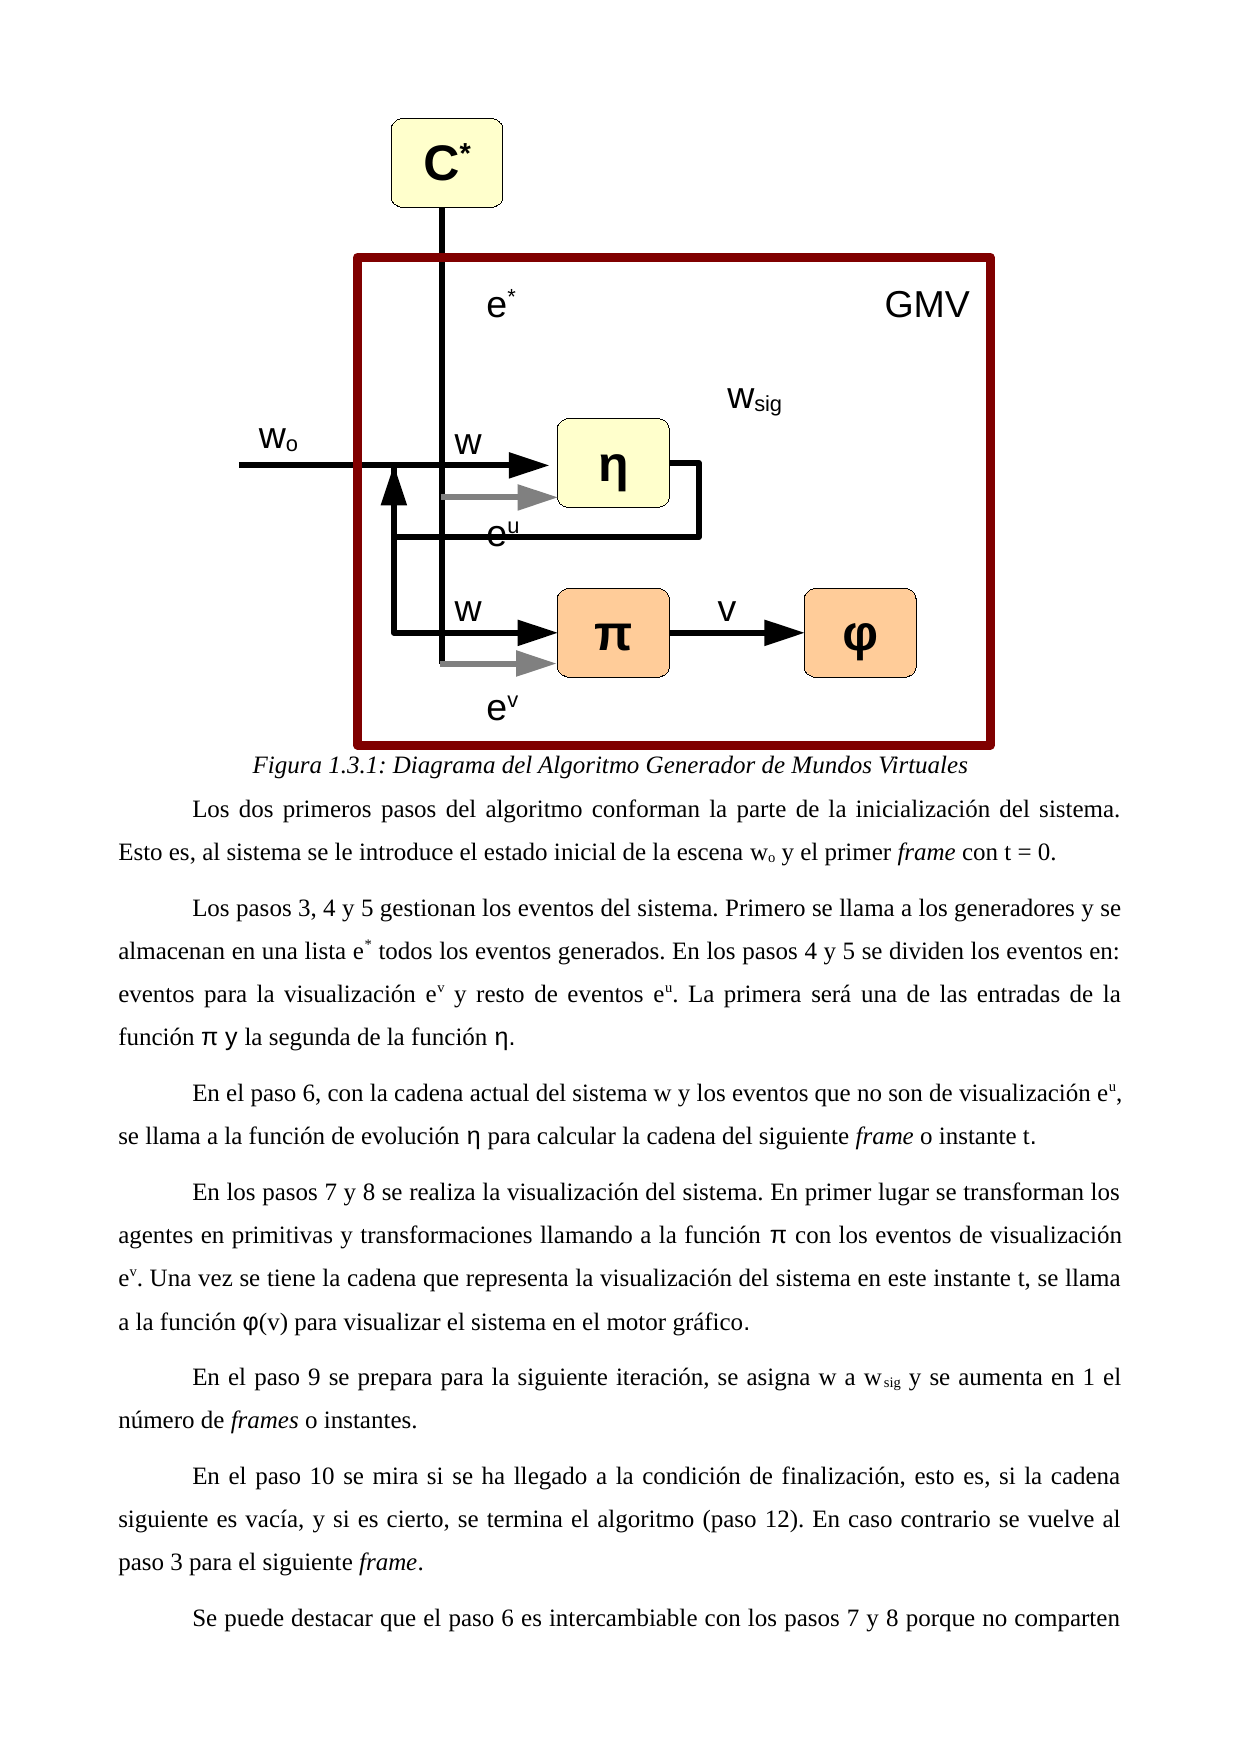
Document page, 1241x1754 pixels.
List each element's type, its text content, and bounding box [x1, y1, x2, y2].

text En el paso 10 se mira si se ha llegado a la condición de finalización, esto es, si la cadena siguiente es vacía, y si es cierto, se termina el algoritmo (paso 12). En caso contrario se vuelve al paso 3 para el siguiente frame. [118, 1461, 1122, 1576]
text Los dos primeros pasos del algoritmo conforman la parte de la inicialización del sistema. Esto es, al sistema se le introduce el estado inicial de la escena wo y el primer frame con t = 0. [118, 794, 1122, 866]
text Se puede destacar que el paso 6 es intercambiable con los pasos 7 y 8 porque no comparten [118, 1603, 1122, 1632]
text En el paso 9 se prepara para la siguiente iteración, se asigna w a wsig y se aumenta en 1 el número de frames o instantes. [118, 1362, 1122, 1434]
text En el paso 6, con la cadena actual del sistema w y los eventos que no son de visualización eu, se llama a la función de evolución η para calcular la cadena del siguiente frame o instante t. [118, 1078, 1122, 1150]
text Figura 1.3.1: Diagrama del Algoritmo Generador de Mundos Virtuales [224, 131, 1005, 778]
text Los pasos 3, 4 y 5 gestionan los eventos del sistema. Primero se llama a los generadores y se almacenan en una lista e* todos los eventos generados. En los pasos 4 y 5 se dividen los eventos en: eventos para la visualización ev y resto de eventos eu. La primera será una de las entradas de la función π y la segunda de la función η. [118, 893, 1122, 1051]
text En los pasos 7 y 8 se realiza la visualización del sistema. En primer lugar se transforman los agentes en primitivas y transformaciones llamando a la función π con los eventos de visualización ev. Una vez se tiene la cadena que representa la visualización del sistema en este instante t, se llama a la función φ(v) para visualizar el sistema en el motor gráfico. [118, 1177, 1122, 1335]
